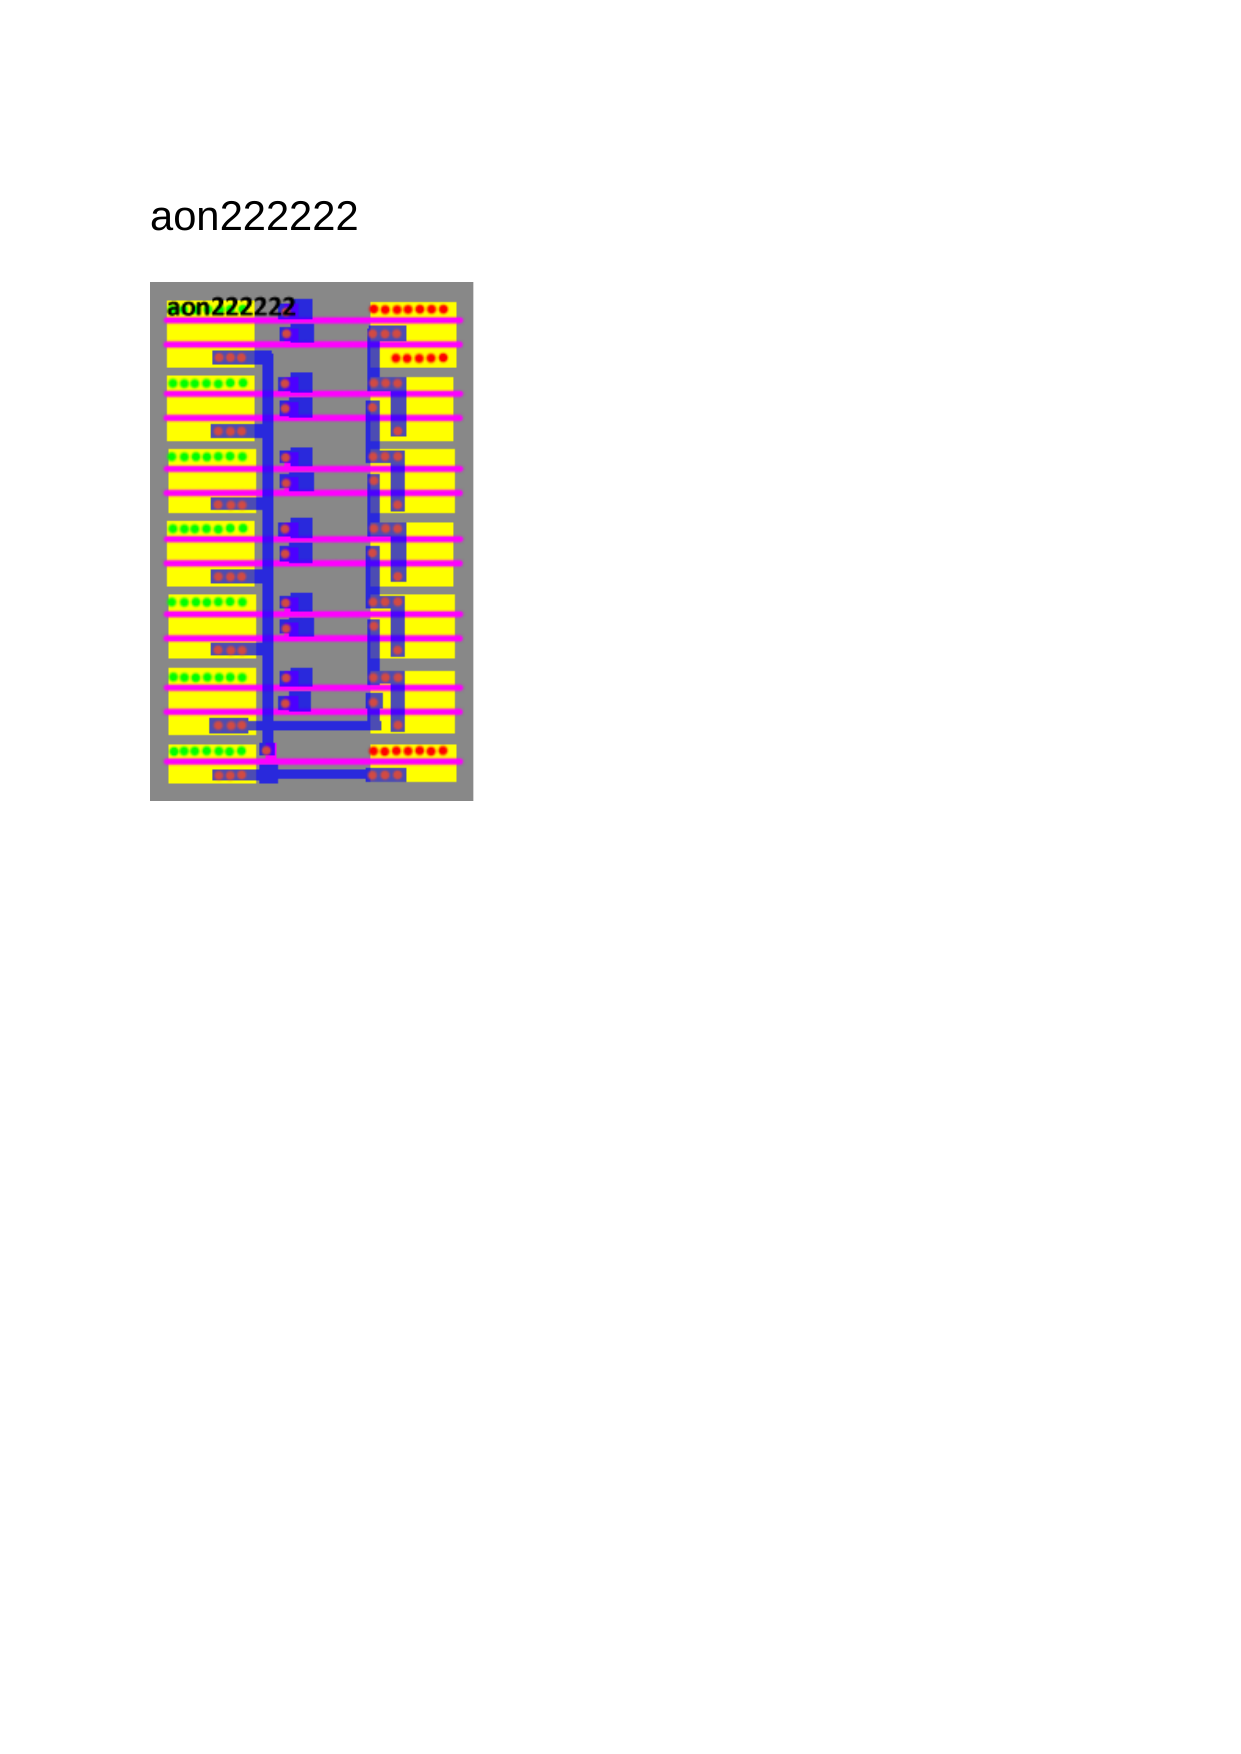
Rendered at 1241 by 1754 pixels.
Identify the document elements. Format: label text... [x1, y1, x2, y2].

picture [150, 282, 474, 801]
subtitle aon222222 [150, 192, 1090, 239]
